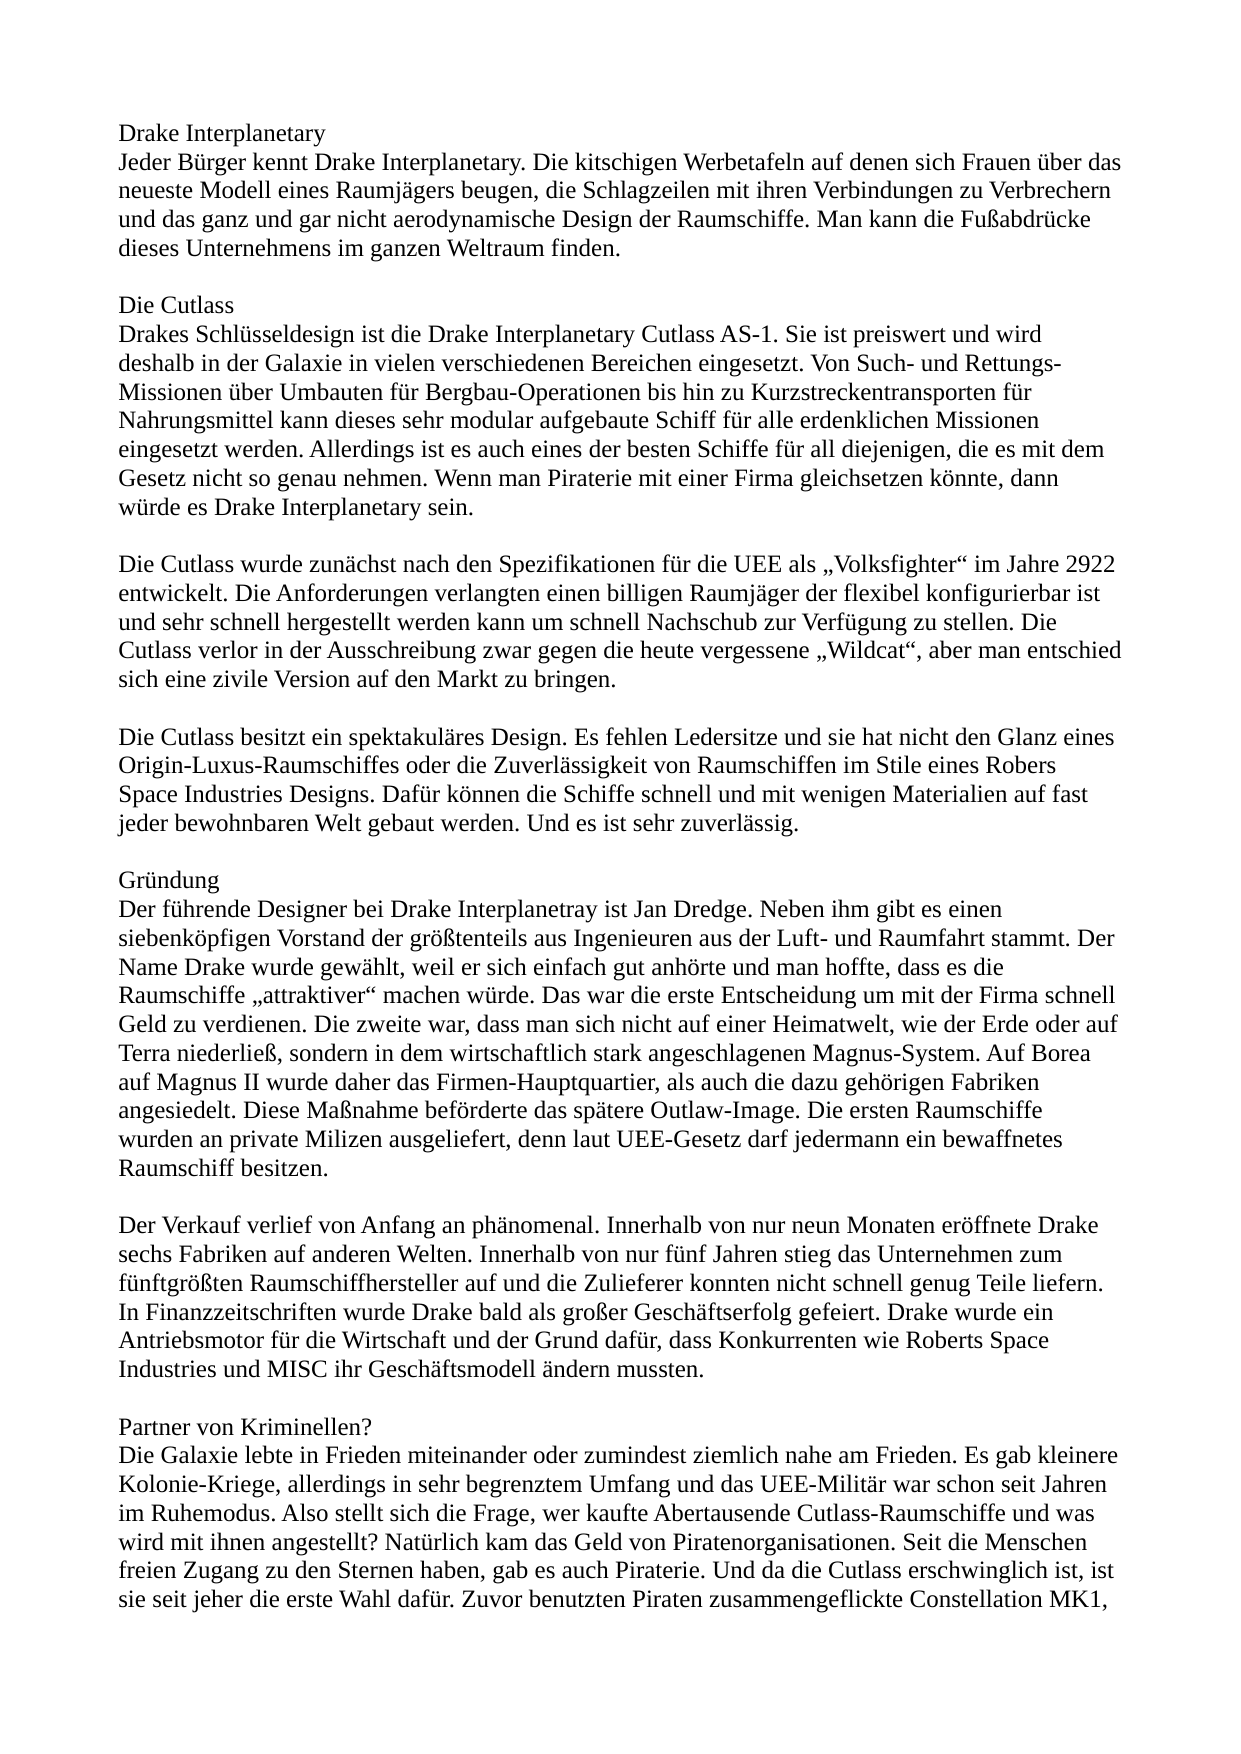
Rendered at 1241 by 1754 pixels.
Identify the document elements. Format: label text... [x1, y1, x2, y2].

text Der führende Designer bei Drake Interplanetray ist Jan Dredge. Neben ihm gibt es einen siebenköpfigen Vorstand der größtenteils aus Ingenieuren aus der Luft- und Raumfahrt stammt. Der Name Drake wurde gewählt, weil er sich einfach gut anhörte und man hoffte, dass es die Raumschiffe „attraktiver“ machen würde. Das war die erste Entscheidung um mit der Firma schnell Geld zu verdienen. Die zweite war, dass man sich nicht auf einer Heimatwelt, wie der Erde oder auf Terra niederließ, sondern in dem wirtschaftlich stark angeschlagenen Magnus-System. Auf Borea auf Magnus II wurde daher das Firmen-Hauptquartier, als auch die dazu gehörigen Fabriken angesiedelt. Diese Maßnahme beförderte das spätere Outlaw-Image. Die ersten Raumschiffe wurden an private Milizen ausgeliefert, denn laut UEE-Gesetz darf jedermann ein bewaffnetes Raumschiff besitzen. [118, 894, 1122, 1182]
text Die Galaxie lebte in Frieden miteinander oder zumindest ziemlich nahe am Frieden. Es gab kleinere Kolonie-Kriege, allerdings in sehr begrenztem Umfang und das UEE-Militär war schon seit Jahren im Ruhemodus. Also stellt sich die Frage, wer kaufte Abertausende Cutlass-Raumschiffe und was wird mit ihnen angestellt? Natürlich kam das Geld von Piratenorganisationen. Seit die Menschen freien Zugang zu den Sternen haben, gab es auch Piraterie. Und da die Cutlass erschwinglich ist, ist sie seit jeher die erste Wahl dafür. Zuvor benutzten Piraten zusammengeflickte Constellation MK1, [118, 1441, 1122, 1613]
text Gründung [118, 866, 1122, 894]
text Jeder Bürger kennt Drake Interplanetary. Die kitschigen Werbetafeln auf denen sich Frauen über das neueste Modell eines Raumjägers beugen, die Schlagzeilen mit ihren Verbindungen zu Verbrechern und das ganz und gar nicht aerodynamische Design der Raumschiffe. Man kann die Fußabdrücke dieses Unternehmens im ganzen Weltraum finden. [118, 147, 1122, 262]
text Die Cutlass wurde zunächst nach den Spezifikationen für die UEE als „Volksfighter“ im Jahre 2922 entwickelt. Die Anforderungen verlangten einen billigen Raumjäger der flexibel konfigurierbar ist und sehr schnell hergestellt werden kann um schnell Nachschub zur Verfügung zu stellen. Die Cutlass verlor in der Ausschreibung zwar gegen die heute vergessene „Wildcat“, aber man entschied sich eine zivile Version auf den Markt zu bringen. [118, 549, 1122, 693]
text Der Verkauf verlief von Anfang an phänomenal. Innerhalb von nur neun Monaten eröffnete Drake sechs Fabriken auf anderen Welten. Innerhalb von nur fünf Jahren stieg das Unternehmen zum fünftgrößten Raumschiffhersteller auf und die Zulieferer konnten nicht schnell genug Teile liefern. In Finanzzeitschriften wurde Drake bald als großer Geschäftserfolg gefeiert. Drake wurde ein Antriebsmotor für die Wirtschaft und der Grund dafür, dass Konkurrenten wie Roberts Space Industries und MISC ihr Geschäftsmodell ändern mussten. [118, 1211, 1122, 1383]
text Partner von Kriminellen? [118, 1412, 1122, 1441]
text Die Cutlass besitzt ein spektakuläres Design. Es fehlen Ledersitze und sie hat nicht den Glanz eines Origin-Luxus-Raumschiffes oder die Zuverlässigkeit von Raumschiffen im Stile eines Robers Space Industries Designs. Dafür können die Schiffe schnell und mit wenigen Materialien auf fast jeder bewohnbaren Welt gebaut werden. Und es ist sehr zuverlässig. [118, 722, 1122, 837]
text Drakes Schlüsseldesign ist die Drake Interplanetary Cutlass AS-1. Sie ist preiswert und wird deshalb in der Galaxie in vielen verschiedenen Bereichen eingesetzt. Von Such- und Rettungs-Missionen über Umbauten für Bergbau-Operationen bis hin zu Kurzstreckentransporten für Nahrungsmittel kann dieses sehr modular aufgebaute Schiff für alle erdenklichen Missionen eingesetzt werden. Allerdings ist es auch eines der besten Schiffe für all diejenigen, die es mit dem Gesetz nicht so genau nehmen. Wenn man Piraterie mit einer Firma gleichsetzen könnte, dann würde es Drake Interplanetary sein. [118, 319, 1122, 521]
text Drake Interplanetary [118, 118, 1122, 147]
text Die Cutlass [118, 291, 1122, 319]
